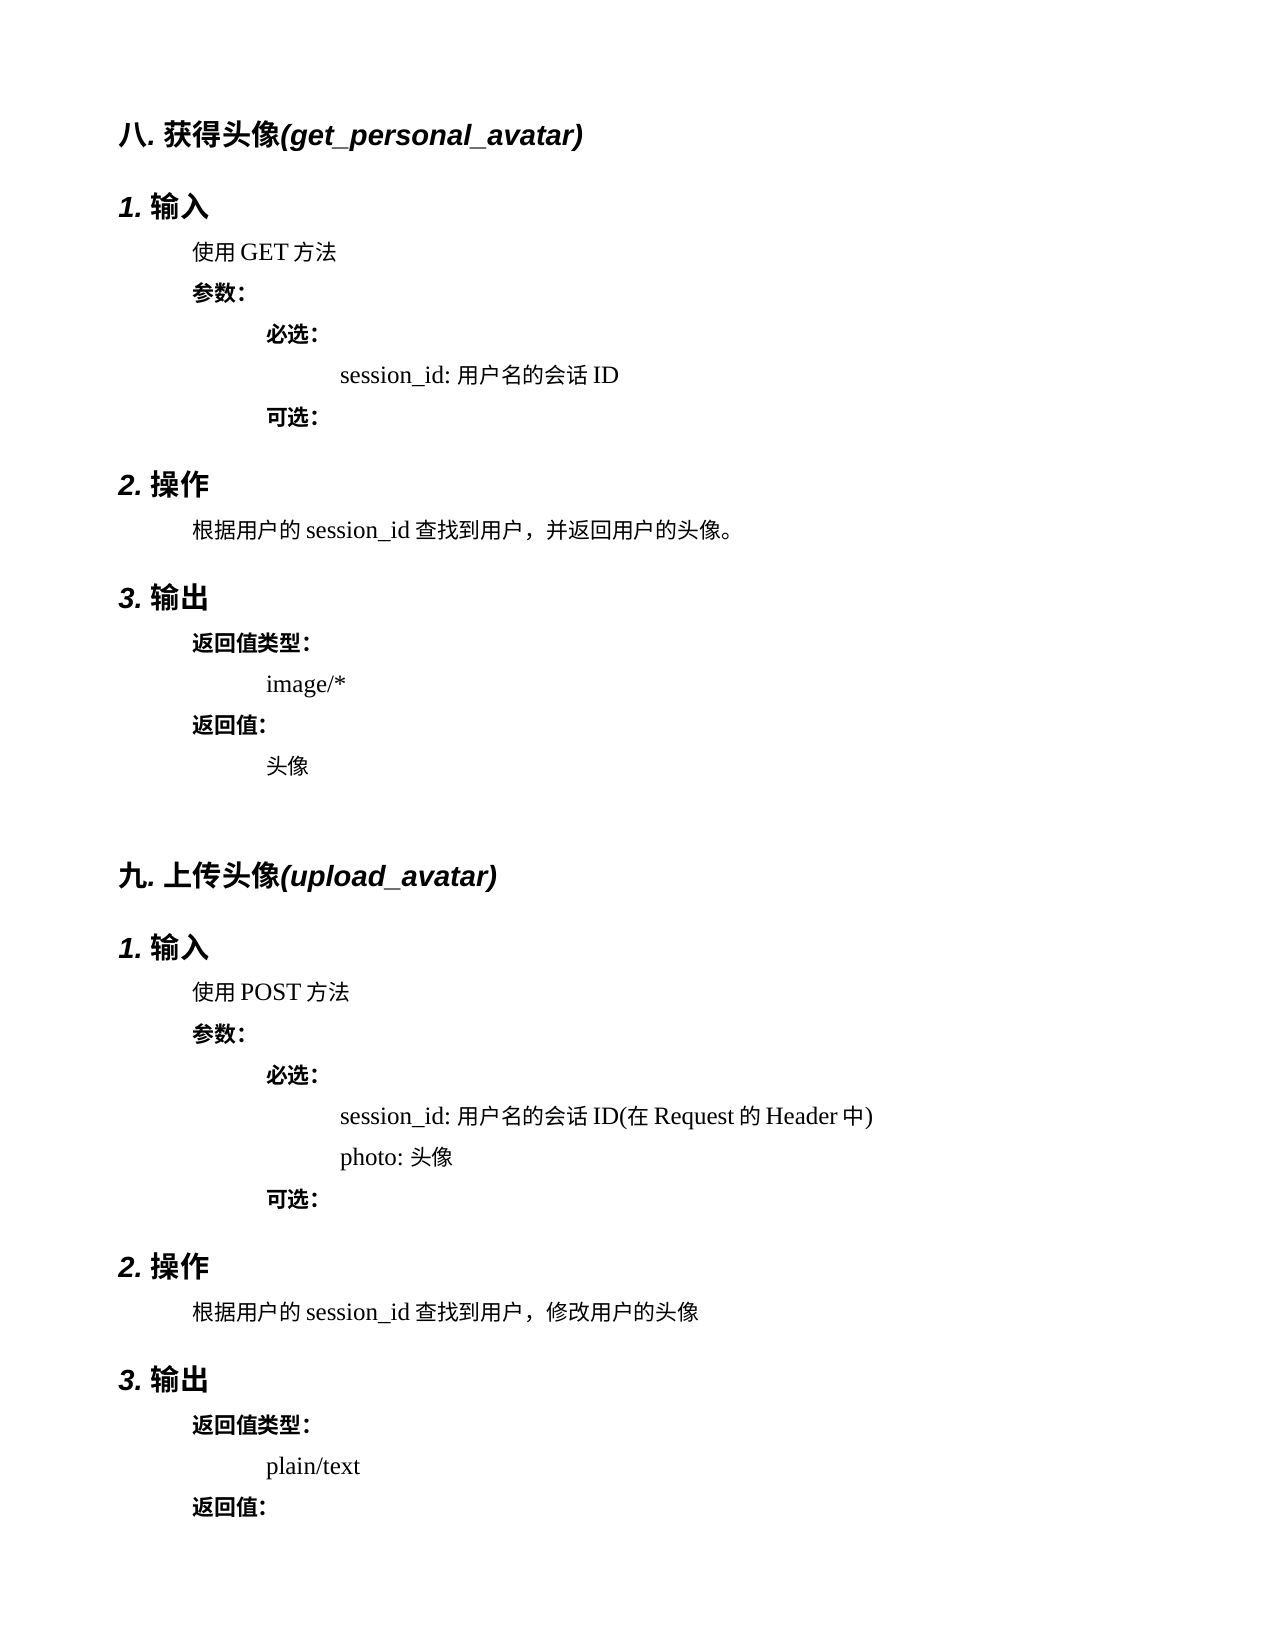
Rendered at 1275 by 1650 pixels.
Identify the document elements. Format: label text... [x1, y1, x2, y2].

text 根据用户的session_id查找到用户，修改用户的头像 [118, 1297, 1157, 1326]
text 返回值类型： [118, 628, 1157, 656]
text 参数： [118, 278, 1157, 307]
text 必选： [118, 319, 1157, 348]
subtitle 1. 输入 [118, 190, 1157, 224]
text 使用GET方法 [118, 237, 1157, 265]
text image/* [118, 669, 1157, 698]
text 可选： [118, 402, 1157, 430]
text 参数： [118, 1019, 1157, 1047]
subtitle 3. 输出 [118, 581, 1157, 615]
text 返回值类型： [118, 1410, 1157, 1438]
subtitle 1. 输入 [118, 931, 1157, 965]
text 返回值： [118, 1492, 1157, 1521]
text session_id: 用户名的会话ID [118, 360, 1157, 389]
text 可选： [118, 1184, 1157, 1212]
text 根据用户的session_id查找到用户，并返回用户的头像。 [118, 515, 1157, 543]
text 必选： [118, 1060, 1157, 1089]
subtitle 八. 获得头像(get_personal_avatar) [118, 118, 1157, 152]
text 头像 [118, 751, 1157, 780]
subtitle 九. 上传头像(upload_avatar) [118, 859, 1157, 893]
text photo: 头像 [118, 1142, 1157, 1171]
subtitle 3. 输出 [118, 1363, 1157, 1397]
subtitle 2. 操作 [118, 1250, 1157, 1284]
text 返回值： [118, 710, 1157, 739]
subtitle 2. 操作 [118, 468, 1157, 502]
text plain/text [118, 1451, 1157, 1480]
text session_id: 用户名的会话ID(在Request的Header中) [118, 1101, 1157, 1130]
text 使用POST方法 [118, 977, 1157, 1006]
